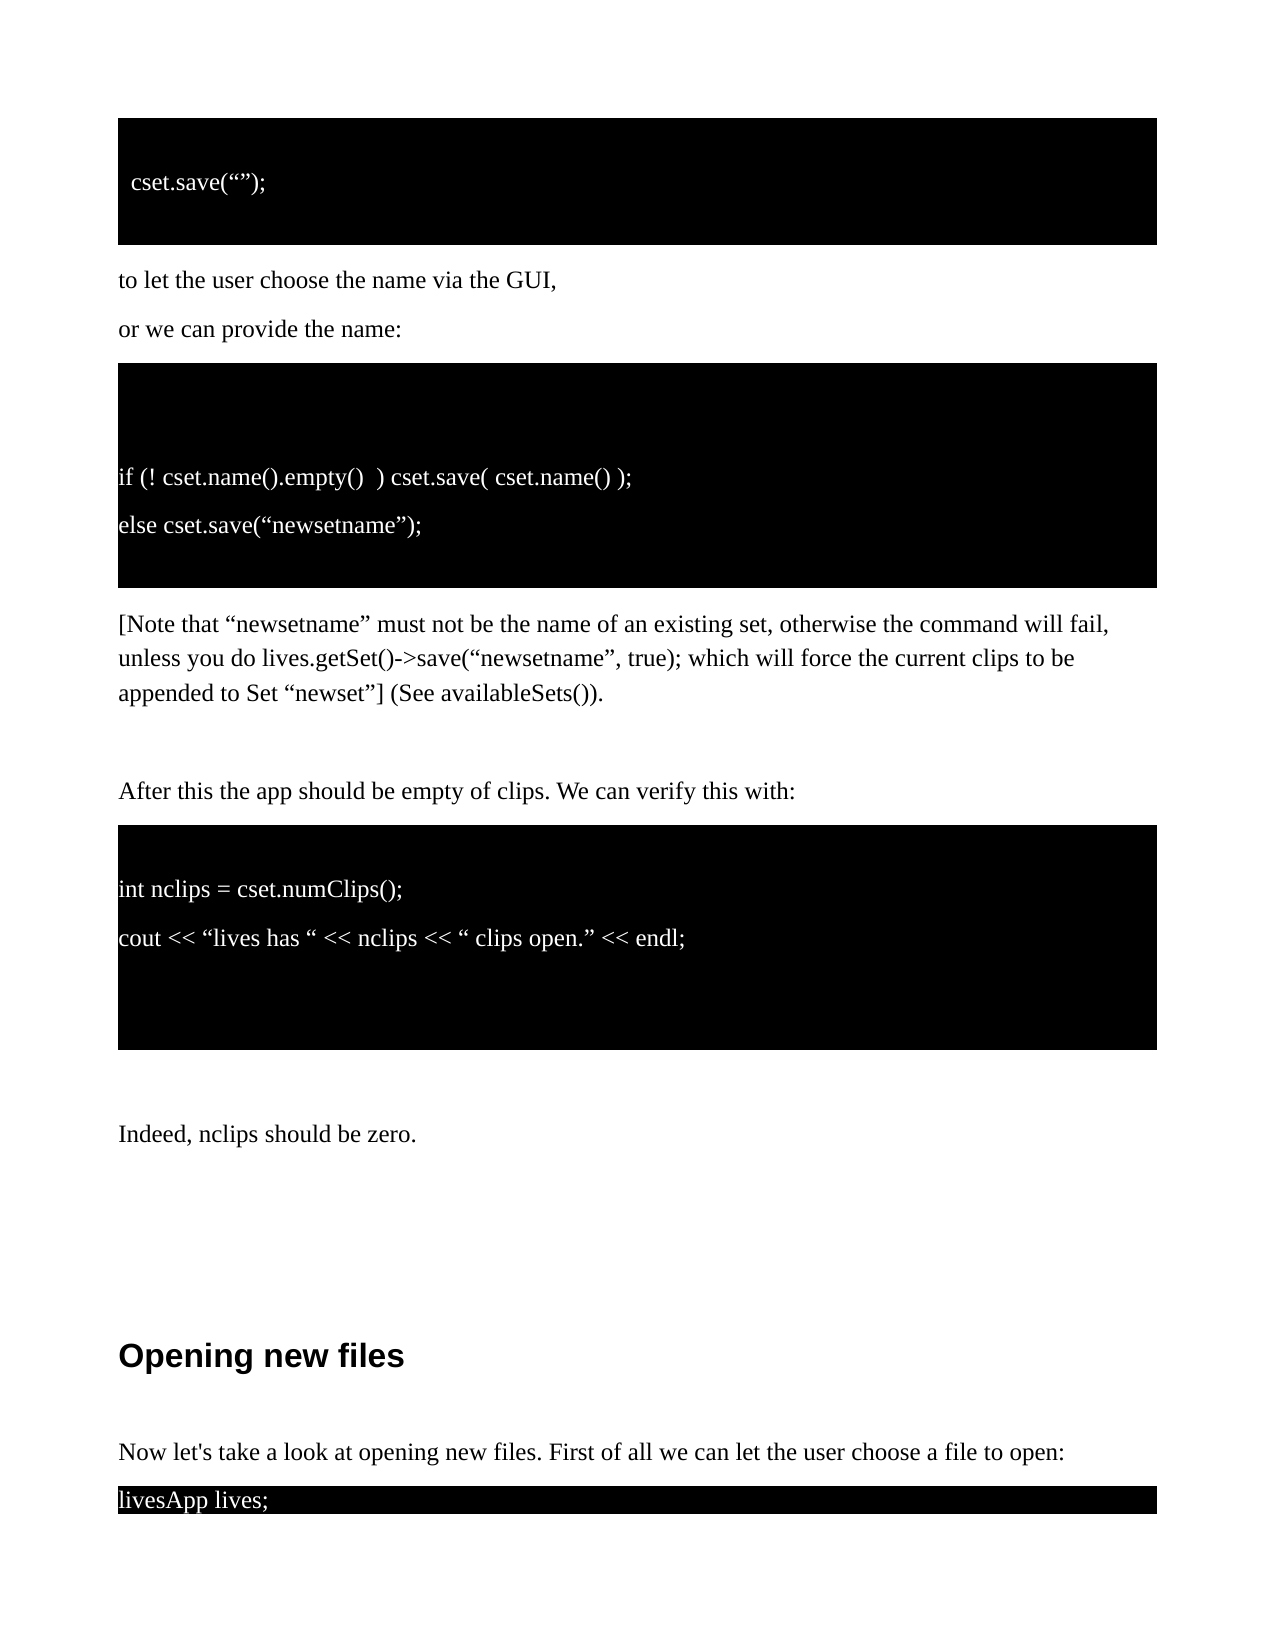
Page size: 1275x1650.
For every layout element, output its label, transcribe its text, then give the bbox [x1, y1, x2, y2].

text After this the app should be empty of clips. We can verify this with: [118, 776, 1157, 804]
subtitle Opening new files [118, 1336, 1157, 1375]
text cset.save(“”); [118, 167, 1157, 196]
text [Note that “newsetname” must not be the name of an existing set, otherwise the command will fail, unless you do lives.getSet()->save(“newsetname”, true); which will force the current clips to be appended to Set “newset”] (See availableSets()). [118, 609, 1157, 706]
text if (! cset.name().empty() ) cset.save( cset.name() ); [118, 462, 1157, 490]
text or we can provide the name: [118, 314, 1157, 343]
text Now let's take a look at opening new files. First of all we can let the user choose a file to open: [118, 1437, 1157, 1465]
text Indeed, nclips should be zero. [118, 1119, 1157, 1148]
text else cset.save(“newsetname”); [118, 511, 1157, 539]
text int nclips = cset.numClips(); [118, 874, 1157, 903]
text to let the user choose the name via the GUI, [118, 265, 1157, 294]
text livesApp lives; [118, 1486, 1157, 1514]
text cout << “lives has “ << nclips << “ clips open.” << endl; [118, 923, 1157, 952]
